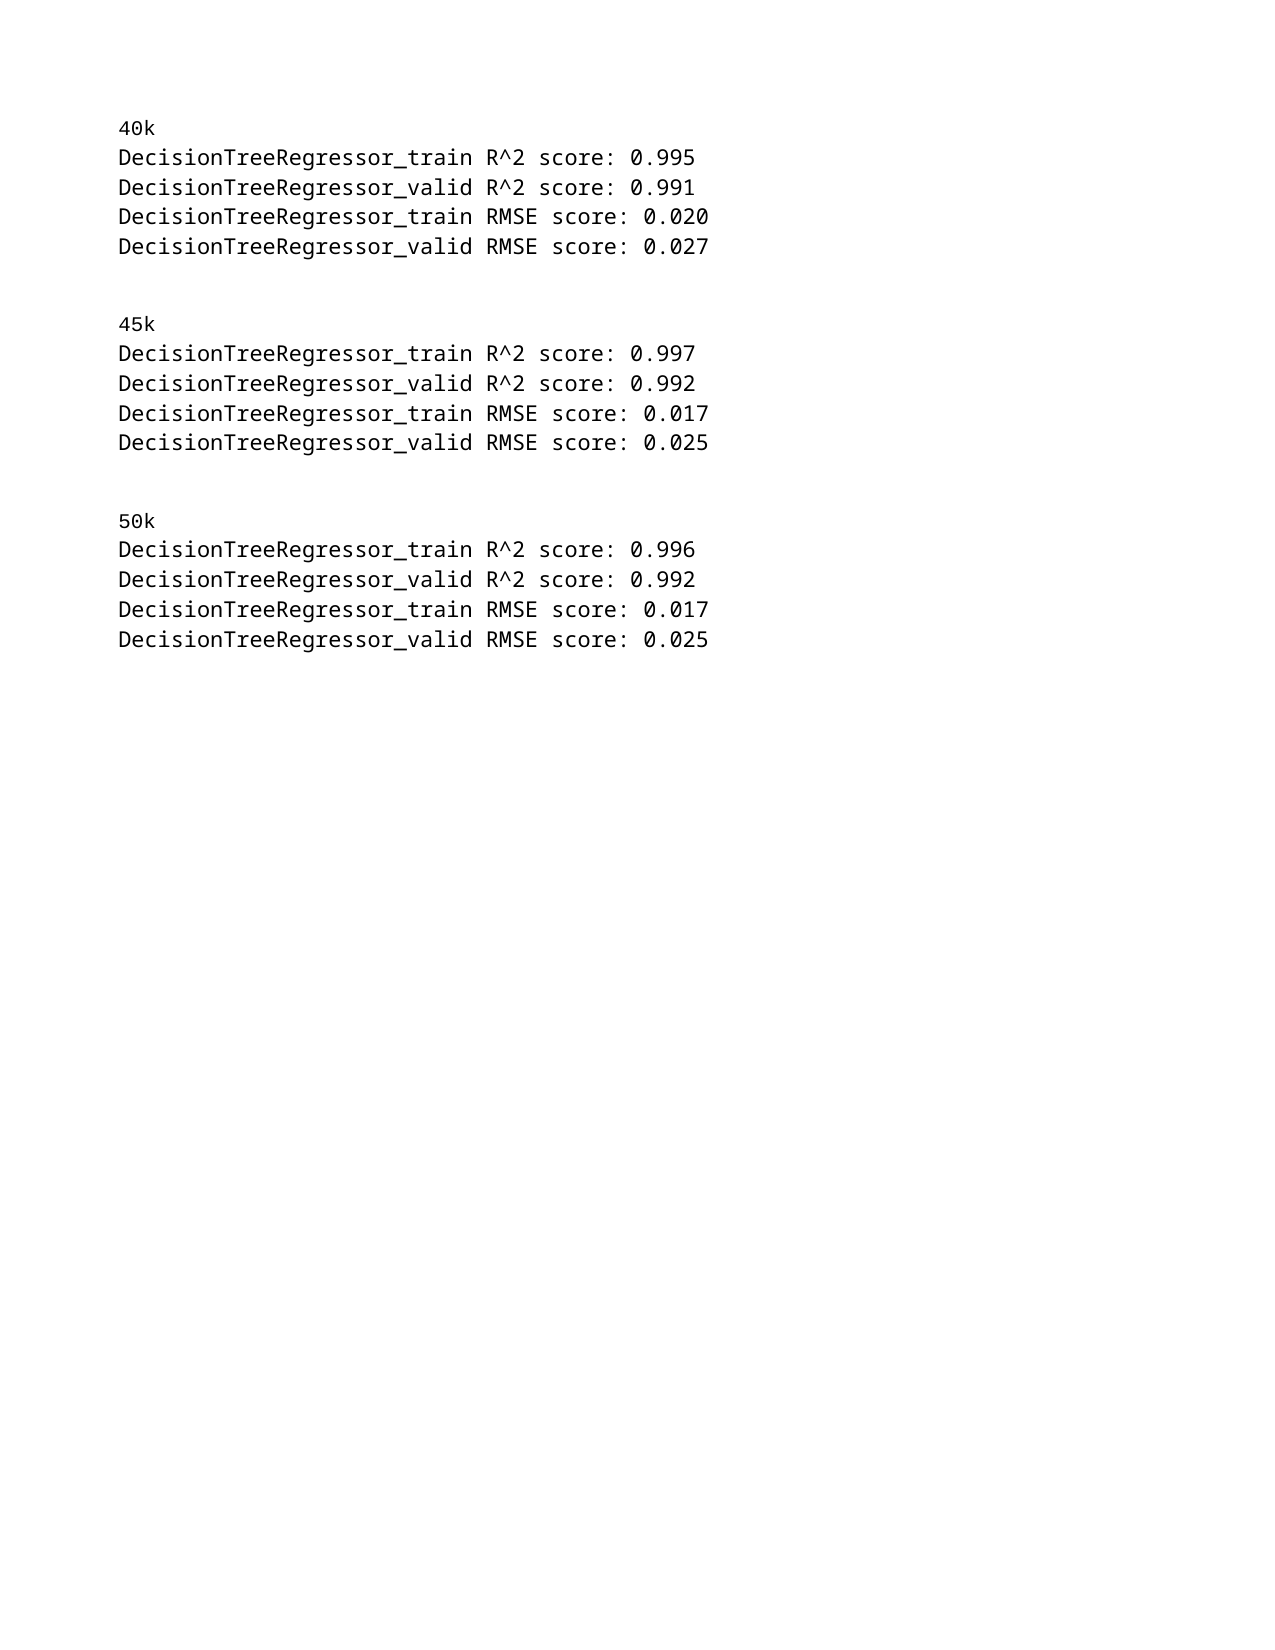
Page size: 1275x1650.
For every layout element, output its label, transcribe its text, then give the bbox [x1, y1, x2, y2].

text DecisionTreeRegressor_train RMSE score: 0.017 [118, 594, 1157, 624]
text DecisionTreeRegressor_train R^2 score: 0.997 [118, 338, 1157, 368]
text 50k [118, 511, 1157, 534]
text DecisionTreeRegressor_valid RMSE score: 0.027 [118, 231, 1157, 261]
text DecisionTreeRegressor_train R^2 score: 0.995 [118, 142, 1157, 172]
text DecisionTreeRegressor_train RMSE score: 0.020 [118, 201, 1157, 231]
text DecisionTreeRegressor_valid R^2 score: 0.991 [118, 172, 1157, 201]
text DecisionTreeRegressor_valid RMSE score: 0.025 [118, 624, 1157, 653]
text DecisionTreeRegressor_valid R^2 score: 0.992 [118, 368, 1157, 398]
text DecisionTreeRegressor_train R^2 score: 0.996 [118, 534, 1157, 564]
text 40k [118, 118, 1157, 142]
text DecisionTreeRegressor_train RMSE score: 0.017 [118, 398, 1157, 427]
text DecisionTreeRegressor_valid R^2 score: 0.992 [118, 564, 1157, 594]
text 45k [118, 314, 1157, 338]
text DecisionTreeRegressor_valid RMSE score: 0.025 [118, 427, 1157, 457]
